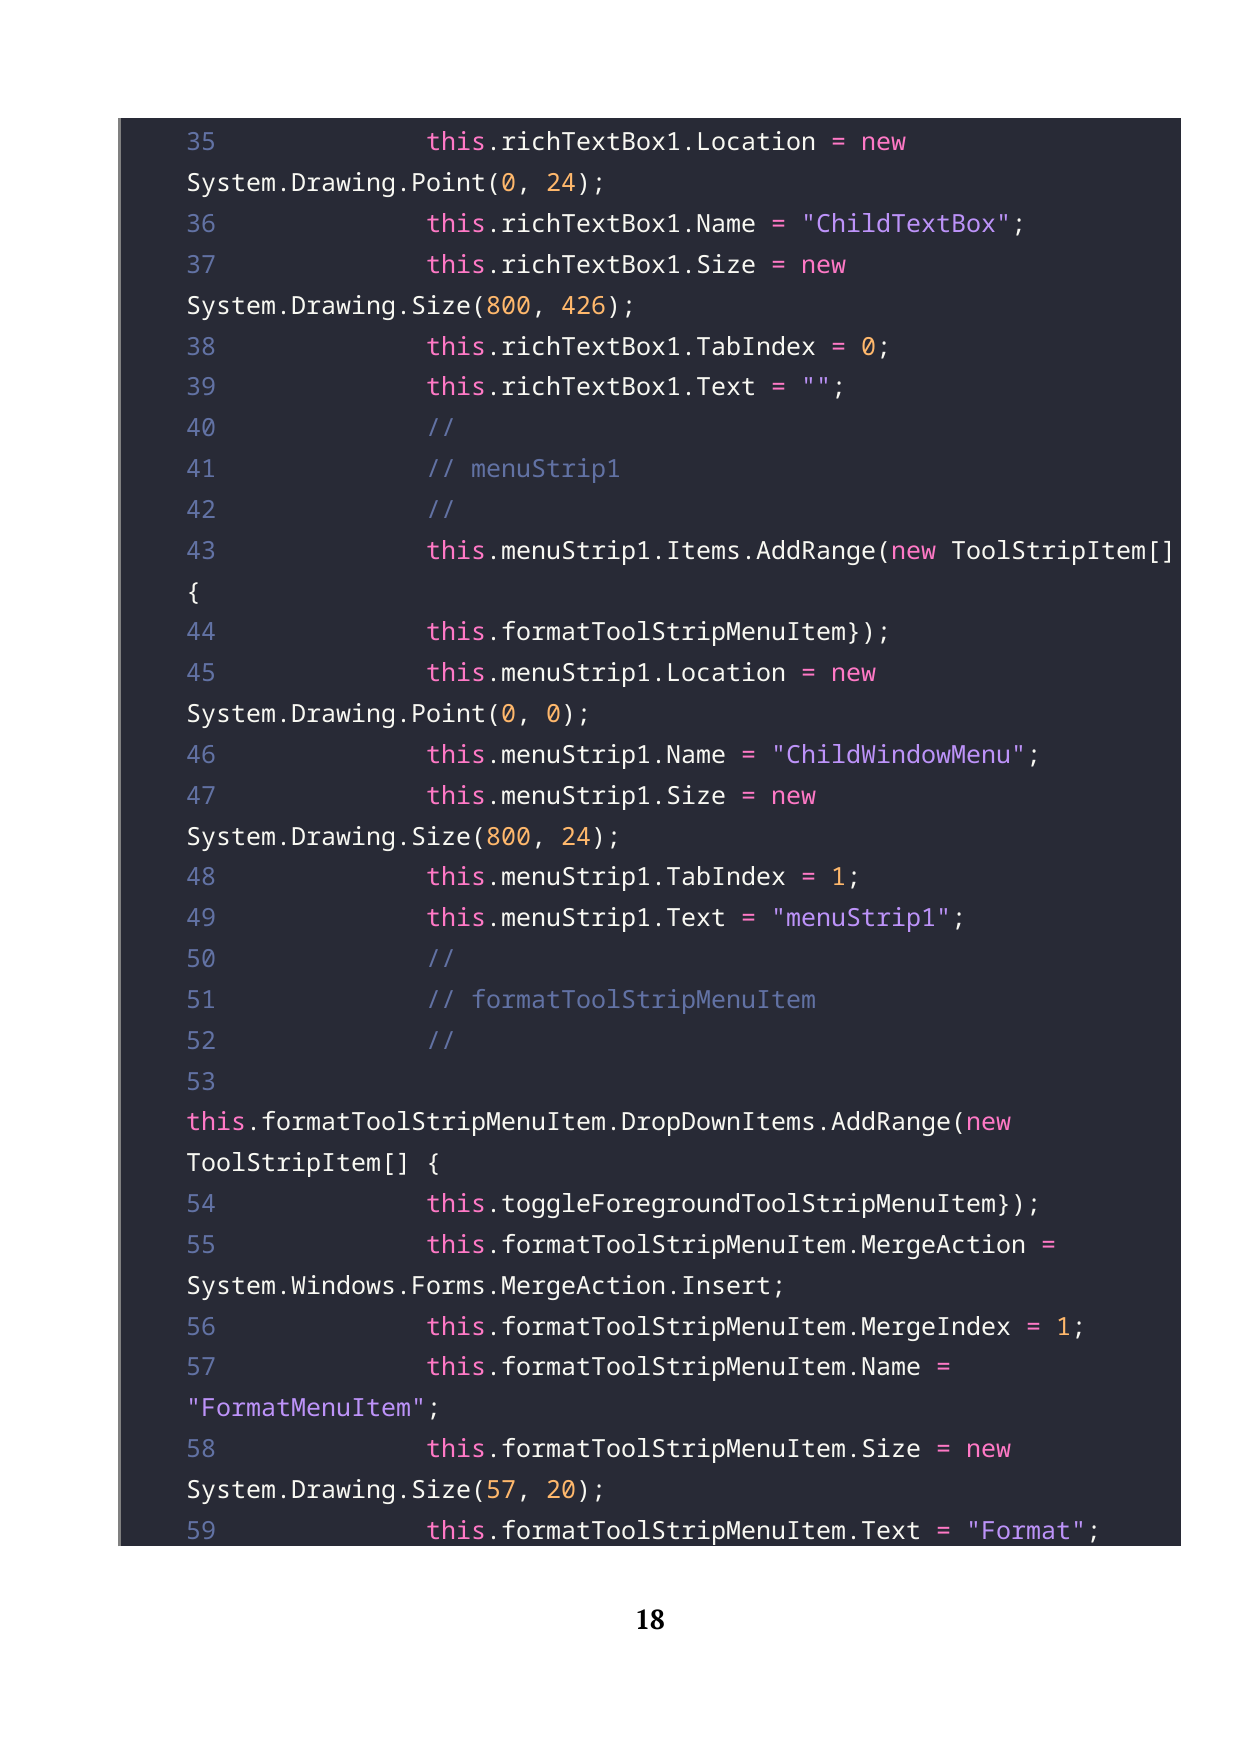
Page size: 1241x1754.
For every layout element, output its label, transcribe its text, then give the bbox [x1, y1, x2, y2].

text 56 this.formatToolStripMenuItem.MergeIndex = 1; [121, 1302, 1181, 1342]
text 36 this.richTextBox1.Name = "ChildTextBox"; [121, 200, 1181, 240]
text 39 this.richTextBox1.Text = ""; [121, 363, 1181, 403]
text 53 this.formatToolStripMenuItem.DropDownItems.AddRange(new ToolStripItem[] { [121, 1057, 1181, 1179]
text 52 // [121, 1016, 1181, 1056]
text 54 this.toggleForegroundToolStripMenuItem}); [121, 1180, 1181, 1220]
text 59 this.formatToolStripMenuItem.Text = "Format"; [121, 1506, 1181, 1546]
text 51 // formatToolStripMenuItem [121, 976, 1181, 1016]
text 47 this.menuStrip1.Size = new System.Drawing.Size(800, 24); [121, 771, 1181, 852]
text 55 this.formatToolStripMenuItem.MergeAction = System.Windows.Forms.MergeAction.Insert; [121, 1221, 1181, 1301]
text 50 // [121, 935, 1181, 975]
text 49 this.menuStrip1.Text = "menuStrip1"; [121, 894, 1181, 934]
text 42 // [121, 486, 1181, 526]
text 35 this.richTextBox1.Location = new System.Drawing.Point(0, 24); [121, 118, 1181, 199]
text 44 this.formatToolStripMenuItem}); [121, 608, 1181, 648]
text 38 this.richTextBox1.TabIndex = 0; [121, 322, 1181, 362]
text 43 this.menuStrip1.Items.AddRange(new ToolStripItem[] { [121, 526, 1181, 607]
text 58 this.formatToolStripMenuItem.Size = new System.Drawing.Size(57, 20); [121, 1425, 1181, 1506]
text 48 this.menuStrip1.TabIndex = 1; [121, 853, 1181, 893]
text 37 this.richTextBox1.Size = new System.Drawing.Size(800, 426); [121, 241, 1181, 321]
text 46 this.menuStrip1.Name = "ChildWindowMenu"; [121, 731, 1181, 771]
text 40 // [121, 404, 1181, 444]
text 57 this.formatToolStripMenuItem.Name = "FormatMenuItem"; [121, 1343, 1181, 1424]
text 41 // menuStrip1 [121, 445, 1181, 485]
text 45 this.menuStrip1.Location = new System.Drawing.Point(0, 0); [121, 649, 1181, 730]
